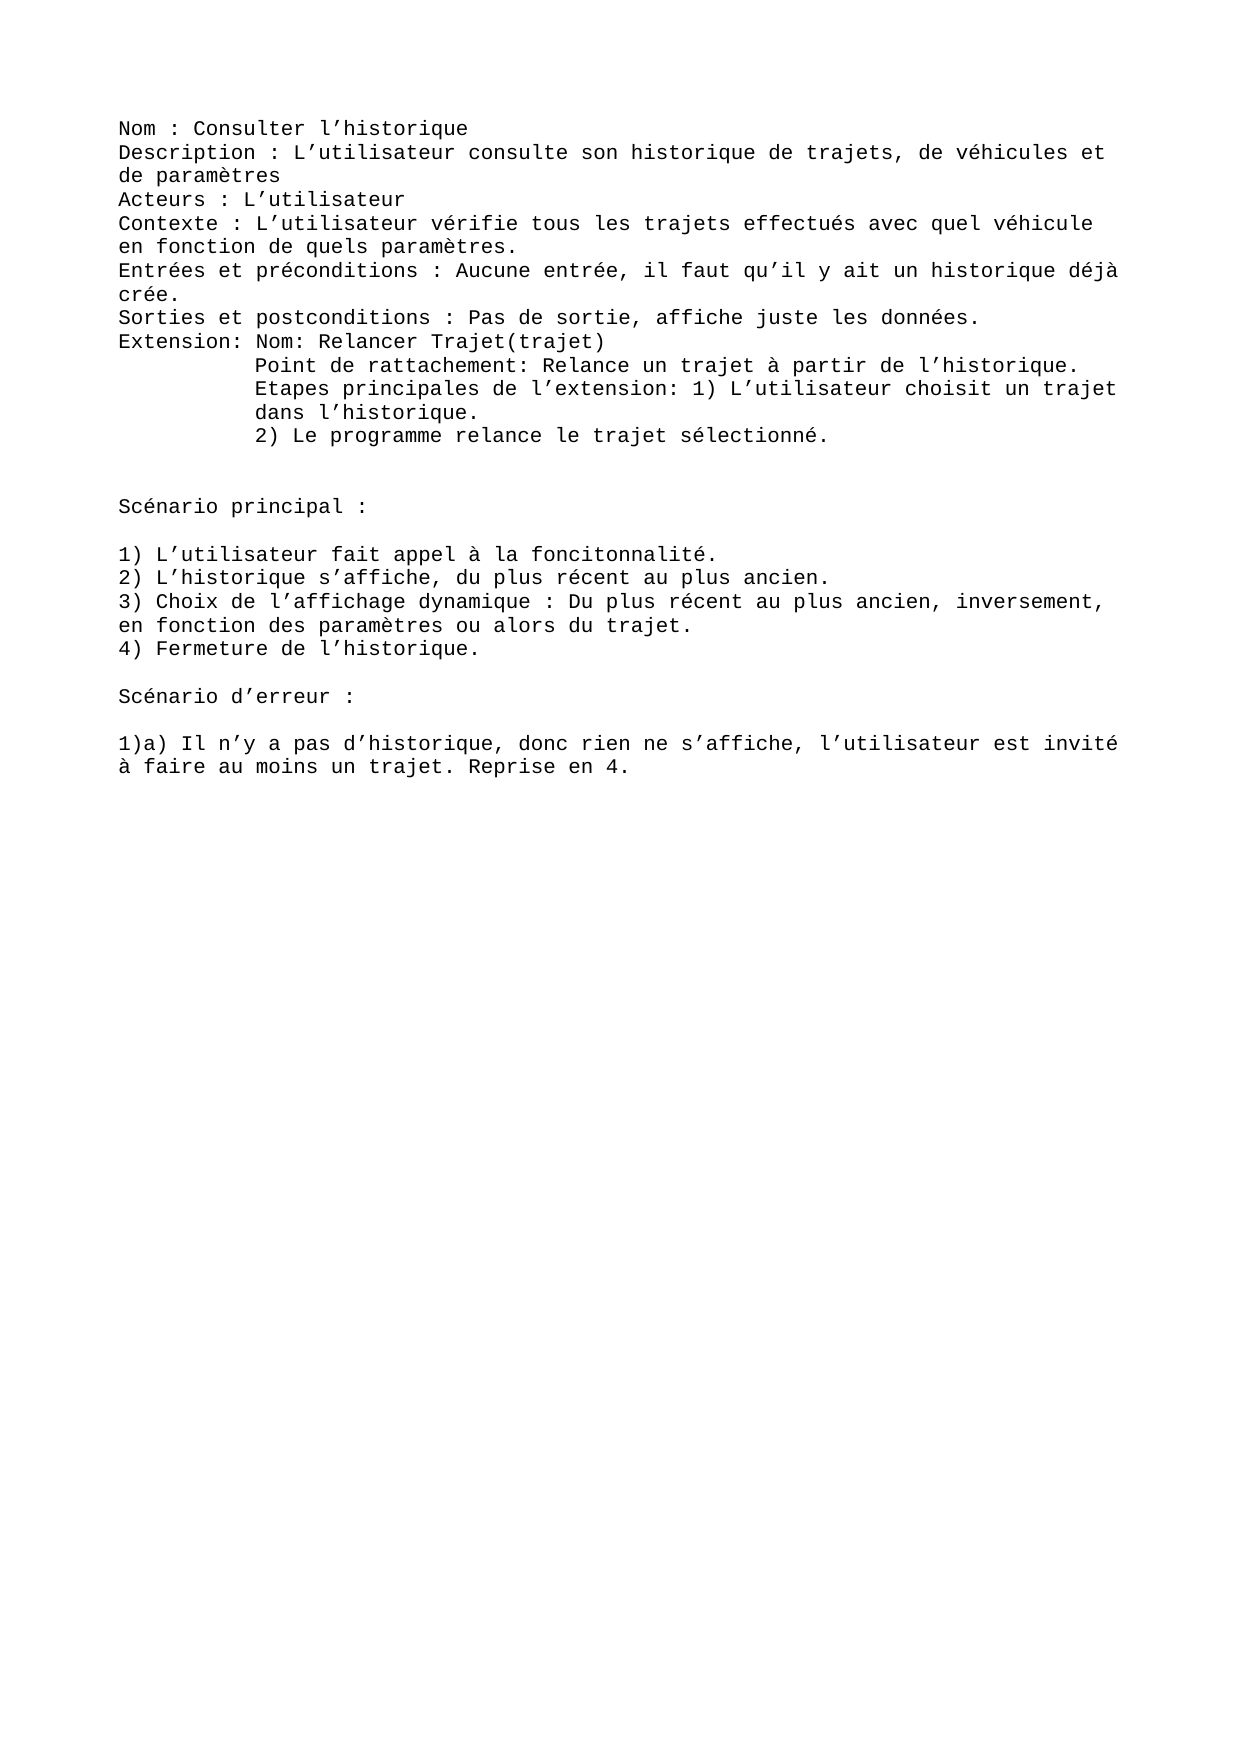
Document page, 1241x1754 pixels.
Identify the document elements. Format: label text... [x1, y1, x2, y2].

text Scénario principal : [118, 496, 1122, 520]
text Entrées et préconditions : Aucune entrée, il faut qu’il y ait un historique déjà crée. [118, 260, 1122, 307]
text 3) Choix de l’affichage dynamique : Du plus récent au plus ancien, inversement, en fonction des paramètres ou alors du trajet. [118, 591, 1122, 638]
text Acteurs : L’utilisateur [118, 189, 1122, 213]
text Description : L’utilisateur consulte son historique de trajets, de véhicules et de paramètres [118, 142, 1122, 189]
text 2) L’historique s’affiche, du plus récent au plus ancien. [118, 567, 1122, 591]
text Sorties et postconditions : Pas de sortie, affiche juste les données. [118, 307, 1122, 331]
text 1) L’utilisateur fait appel à la foncitonnalité. [118, 544, 1122, 567]
text Etapes principales de l’extension: 1) L’utilisateur choisit un trajet dans l’historique. [118, 378, 1122, 426]
text Scénario d’erreur : [118, 686, 1122, 709]
text 2) Le programme relance le trajet sélectionné. [118, 426, 1122, 449]
text Point de rattachement: Relance un trajet à partir de l’historique. [118, 354, 1122, 378]
text Contexte : L’utilisateur vérifie tous les trajets effectués avec quel véhicule en fonction de quels paramètres. [118, 213, 1122, 260]
text Nom : Consulter l’historique [118, 118, 1122, 142]
text 4) Fermeture de l’historique. [118, 638, 1122, 662]
text 1)a) Il n’y a pas d’historique, donc rien ne s’affiche, l’utilisateur est invité à faire au moins un trajet. Reprise en 4. [118, 733, 1122, 780]
text Extension: Nom: Relancer Trajet(trajet) [118, 331, 1122, 354]
